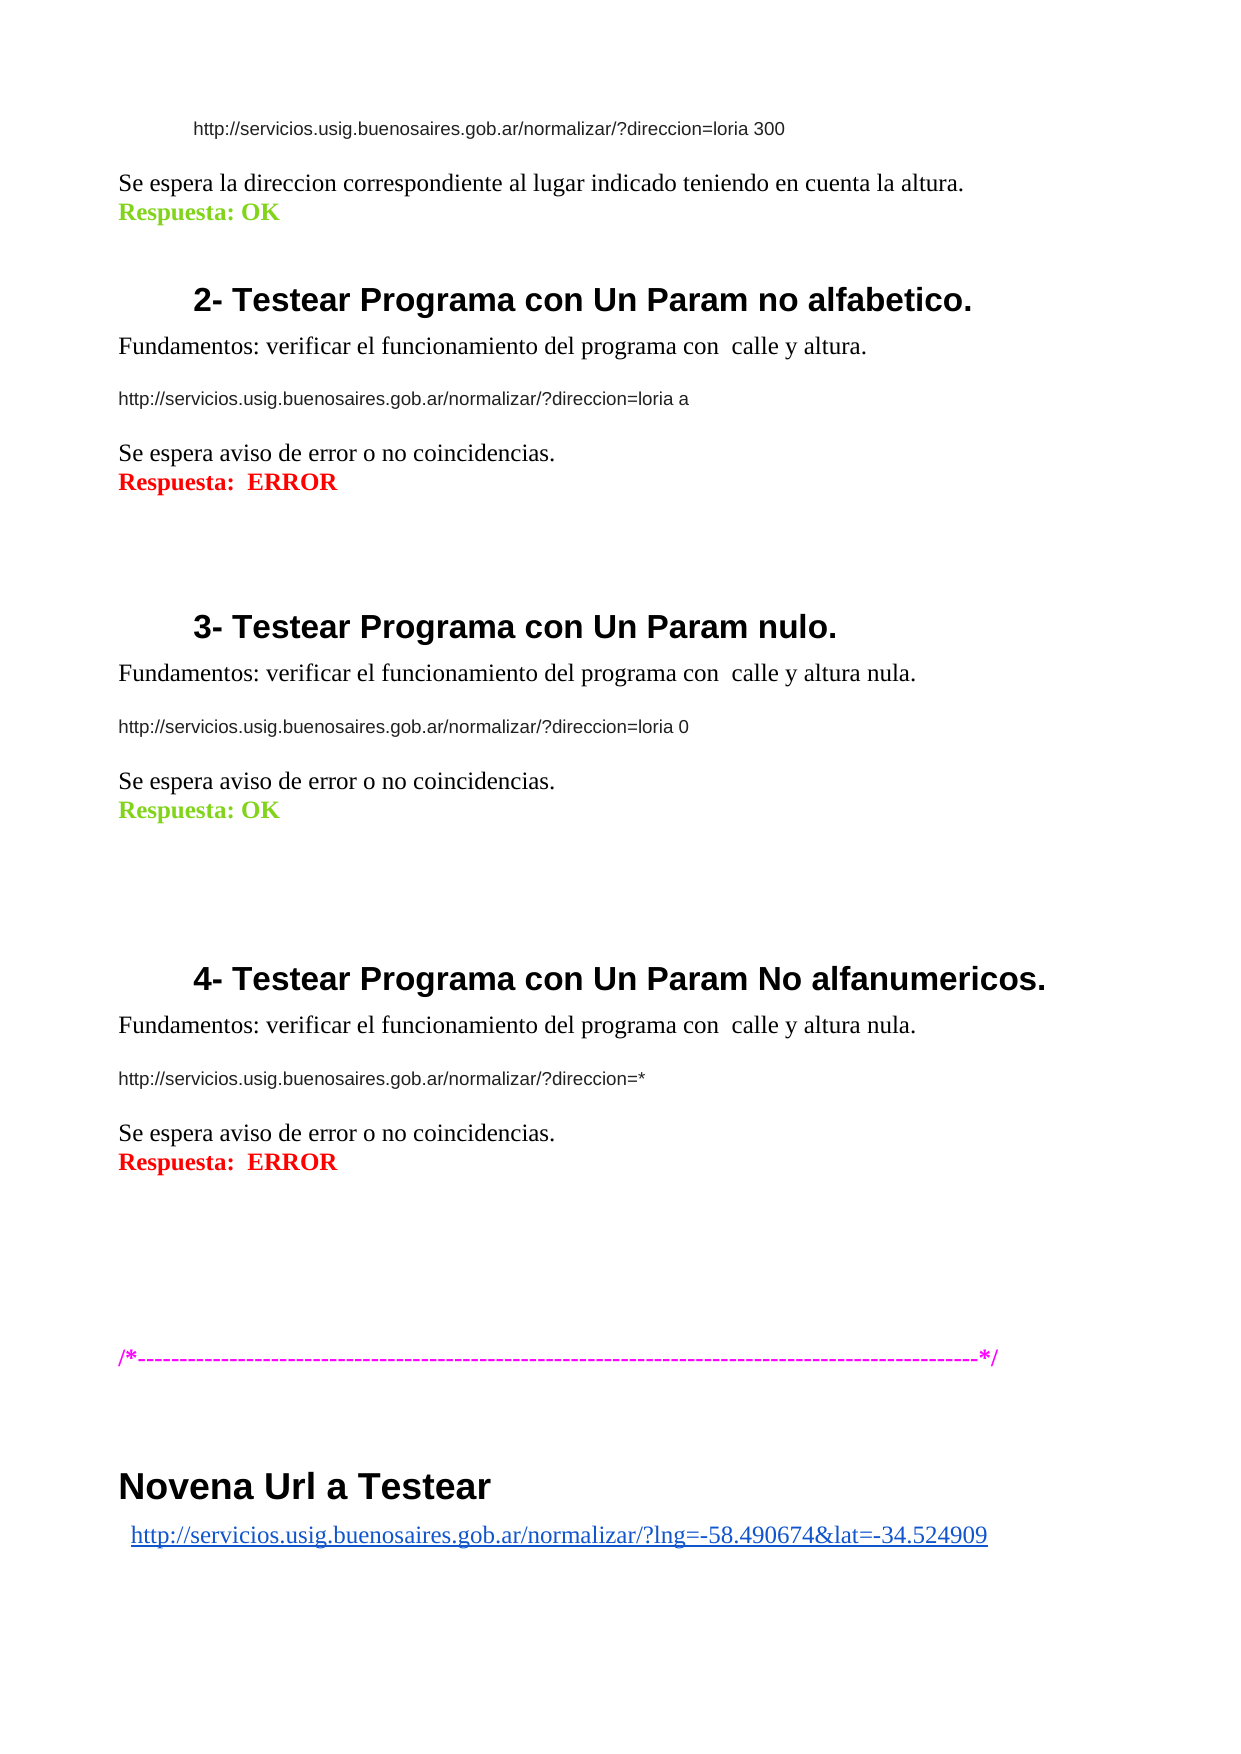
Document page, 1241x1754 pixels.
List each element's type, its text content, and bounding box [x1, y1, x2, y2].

text /*-----------------------------------------------------------------------------------------------------*/ [118, 1343, 1122, 1371]
text Se espera la direccion correspondiente al lugar indicado teniendo en cuenta la altura. [118, 168, 1122, 197]
subtitle 4- Testear Programa con Un Param No alfanumericos. [118, 959, 1122, 998]
text http://servicios.usig.buenosaires.gob.ar/normalizar/?lng=-58.490674&lat=-34.524909 [118, 1520, 1122, 1549]
text http://servicios.usig.buenosaires.gob.ar/normalizar/?direccion=loria a [118, 388, 1122, 410]
text Se espera aviso de error o no coincidencias. [118, 766, 1122, 795]
text Fundamentos: verificar el funcionamiento del programa con calle y altura nula. [118, 658, 1122, 687]
text Se espera aviso de error o no coincidencias. [118, 438, 1122, 467]
text Fundamentos: verificar el funcionamiento del programa con calle y altura nula. [118, 1010, 1122, 1039]
text Respuesta: ERROR [118, 467, 1122, 496]
text http://servicios.usig.buenosaires.gob.ar/normalizar/?direccion=loria 300 [118, 118, 1122, 140]
subtitle 3- Testear Programa con Un Param nulo. [118, 607, 1122, 646]
text Se espera aviso de error o no coincidencias. [118, 1118, 1122, 1147]
text Respuesta: ERROR [118, 1147, 1122, 1176]
subtitle Novena Url a Testear [118, 1464, 1122, 1508]
subtitle 2- Testear Programa con Un Param no alfabetico. [118, 280, 1122, 318]
text Respuesta: OK [118, 795, 1122, 824]
text http://servicios.usig.buenosaires.gob.ar/normalizar/?direccion=* [118, 1068, 1122, 1089]
text http://servicios.usig.buenosaires.gob.ar/normalizar/?direccion=loria 0 [118, 716, 1122, 737]
text Respuesta: OK [118, 197, 1122, 226]
text Fundamentos: verificar el funcionamiento del programa con calle y altura. [118, 331, 1122, 359]
